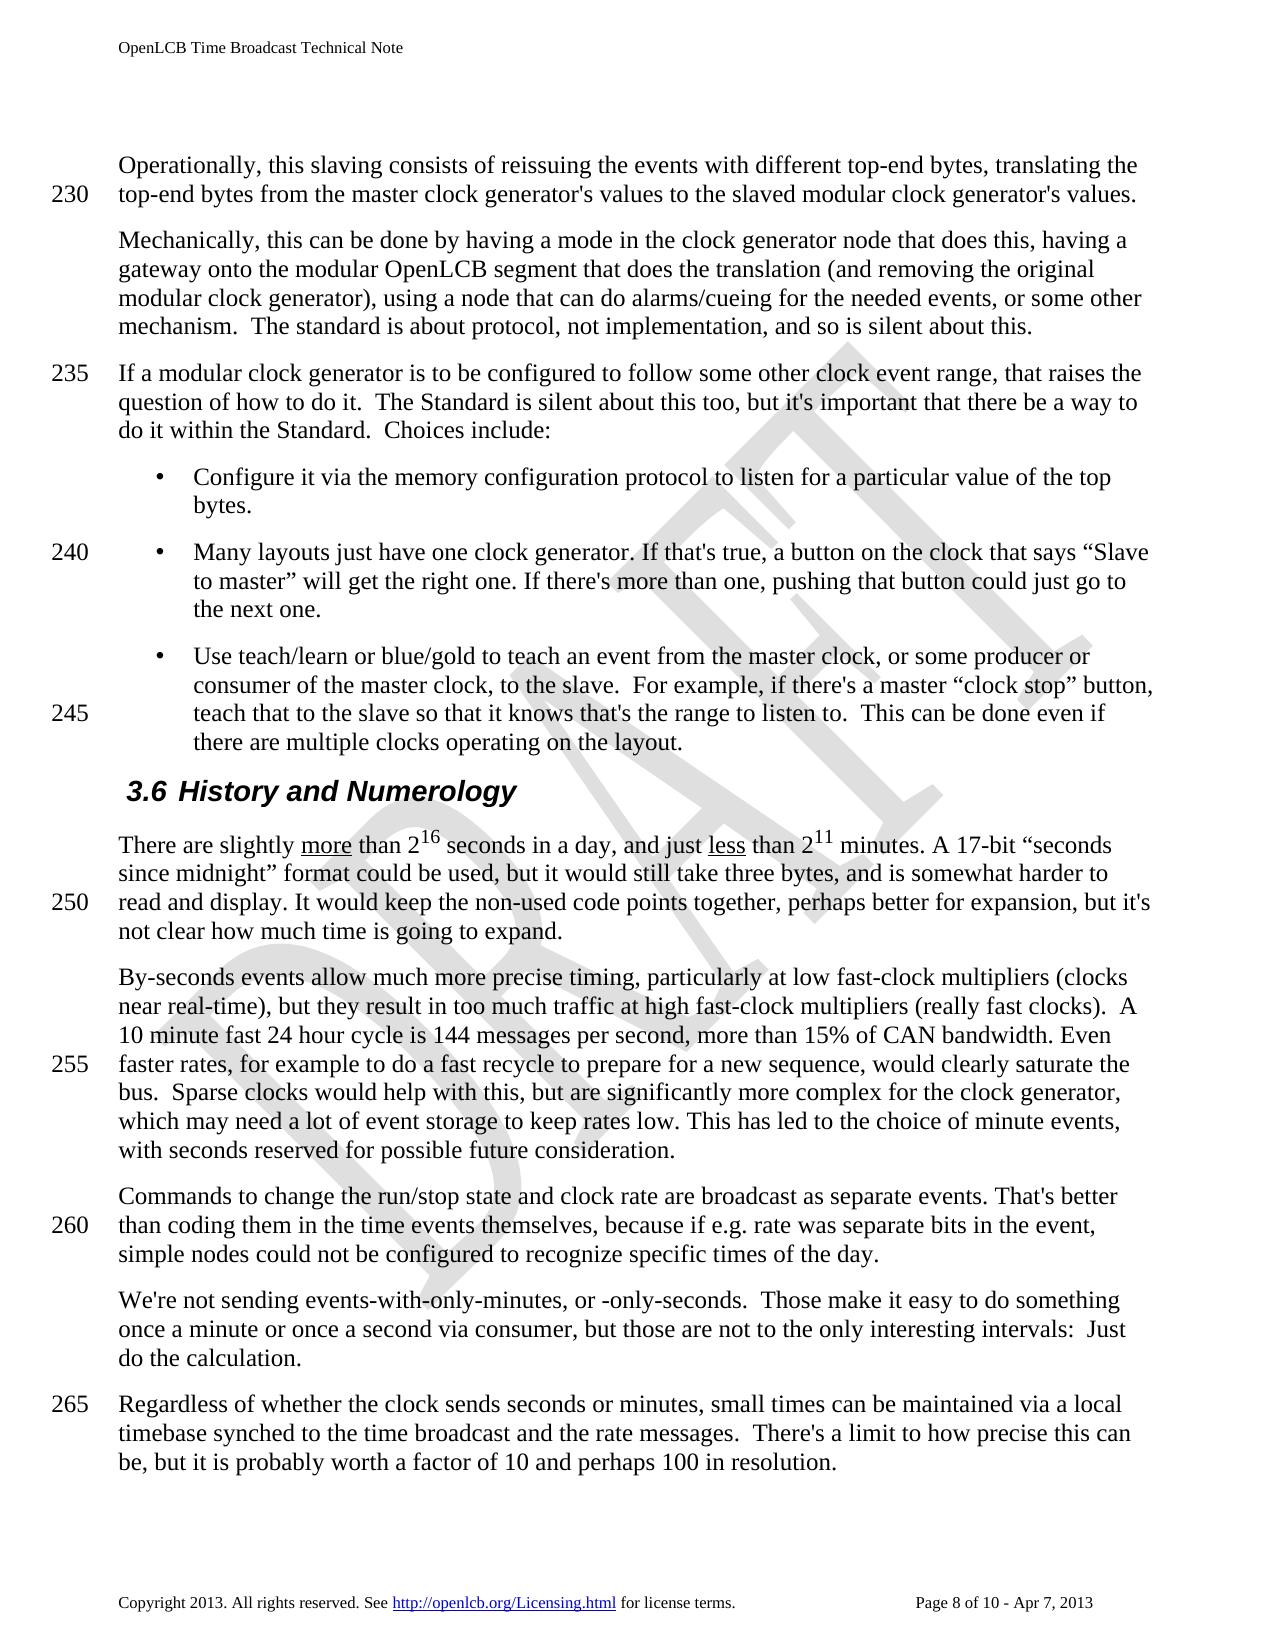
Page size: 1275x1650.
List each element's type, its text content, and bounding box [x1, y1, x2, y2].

subtitle History and Numerology [118, 774, 599, 807]
text By-seconds events allow much more precise timing, particularly at low fast-clock multipliers (clocks near real-time), but they result in too much traffic at high fast-clock multipliers (really fast clocks). A 10 minute fast 24 hour cycle is 144 messages per second, more than 15% of CAN bandwidth. Even faster rates, for example to do a fast recycle to prepare for a new sequence, would clearly saturate the bus. Sparse clocks would help with this, but are significantly more complex for the clock generator, which may need a lot of event storage to keep rates low. This has led to the choice of minute events, with seconds reserved for possible future consideration. [211, 977, 489, 1164]
text Commands to change the run/stop state and clock rate are broadcast as separate events. That's better than coding them in the time events themselves, because if e.g. rate was separate bits in the event, simple nodes could not be configured to recognize specific times of the day. [473, 1181, 1157, 1268]
text By-seconds events allow much more precise timing, particularly at low fast-clock multipliers (clocks near real-time), but they result in too much traffic at high fast-clock multipliers (really fast clocks). A 10 minute fast 24 hour cycle is 144 messages per second, more than 15% of CAN bandwidth. Even faster rates, for example to do a fast recycle to prepare for a new sequence, would clearly saturate the bus. Sparse clocks would help with this, but are significantly more complex for the clock generator, which may need a lot of event storage to keep rates low. This has led to the choice of minute events, with seconds reserved for possible future consideration. [118, 962, 317, 1164]
text If a modular clock generator is to be configured to follow some other clock event range, that raises the question of how to do it. The Standard is silent about this too, but it's important that there be a way to do it within the Standard. Choices include: [118, 358, 830, 444]
text Mechanically, this can be done by having a mode in the clock generator node that does this, having a gateway onto the modular OpenLCB segment that does the translation (and removing the original modular clock generator), using a node that can do alarms/cueing for the needed events, or some other mechanism. The standard is about protocol, not implementation, and so is silent about this. [118, 225, 1157, 340]
text If a modular clock generator is to be configured to follow some other clock event range, that raises the question of how to do it. The Standard is silent about this too, but it's important that there be a way to do it within the Standard. Choices include: [815, 358, 1157, 444]
text Commands to change the run/stop state and clock rate are broadcast as separate events. That's better than coding them in the time events themselves, because if e.g. rate was separate bits in the event, simple nodes could not be configured to recognize specific times of the day. [118, 1181, 421, 1268]
subtitle [597, 774, 698, 807]
list Configure it via the memory configuration protocol to listen for a particular value of the top bytes. [156, 462, 777, 519]
text Operationally, this slaving consists of reissuing the events with different top-end bytes, translating the top-end bytes from the master clock generator's values to the slaved modular clock generator's values. [118, 150, 1157, 207]
list Use teach/learn or blue/gold to teach an event from the master clock, or some producer or consumer of the master clock, to the slave. For example, if there's a master “clock stop” button, teach that to the slave so that it knows that's the range to listen to. This can be done even if there are multiple clocks operating on the layout. [798, 641, 1157, 756]
list Many layouts just have one clock generator. If that's true, a button on the clock that says “Slave to master” will get the right one. If there's more than one, pushing that button could just go to the next one. [941, 537, 1157, 623]
subtitle [877, 774, 1157, 807]
list Configure it via the memory configuration protocol to listen for a particular value of the top bytes. [757, 462, 880, 519]
list Many layouts just have one clock generator. If that's true, a button on the clock that says “Slave to master” will get the right one. If there's more than one, pushing that button could just go to the next one. [156, 537, 683, 623]
list Use teach/learn or blue/gold to teach an event from the master clock, or some producer or consumer of the master clock, to the slave. For example, if there's a master “clock stop” button, teach that to the slave so that it knows that's the range to listen to. This can be done even if there are multiple clocks operating on the layout. [156, 641, 816, 756]
text There are slightly more than 216 seconds in a day, and just less than 211 minutes. A 17-bit “seconds since midnight” format could be used, but it would still take three bytes, and is somewhat harder to read and display. It would keep the non-used code points together, perhaps better for expansion, but it's not clear how much time is going to expand. [366, 828, 515, 945]
text Commands to change the run/stop state and clock rate are broadcast as separate events. That's better than coding them in the time events themselves, because if e.g. rate was separate bits in the event, simple nodes could not be configured to recognize specific times of the day. [377, 1181, 494, 1251]
subtitle [706, 774, 867, 807]
text There are slightly more than 216 seconds in a day, and just less than 211 minutes. A 17-bit “seconds since midnight” format could be used, but it would still take three bytes, and is somewhat harder to read and display. It would keep the non-used code points together, perhaps better for expansion, but it's not clear how much time is going to expand. [670, 825, 1157, 945]
text We're not sending events-with-only-minutes, or -only-seconds. Those make it easy to do something once a minute or once a second via consumer, but those are not to the only interesting intervals: Just do the calculation. [118, 1285, 1157, 1372]
list Many layouts just have one clock generator. If that's true, a button on the clock that says “Slave to master” will get the right one. If there's more than one, pushing that button could just go to the next one. [665, 537, 984, 623]
text By-seconds events allow much more precise timing, particularly at low fast-clock multipliers (clocks near real-time), but they result in too much traffic at high fast-clock multipliers (really fast clocks). A 10 minute fast 24 hour cycle is 144 messages per second, more than 15% of CAN bandwidth. Even faster rates, for example to do a fast recycle to prepare for a new sequence, would clearly saturate the bus. Sparse clocks would help with this, but are significantly more complex for the clock generator, which may need a lot of event storage to keep rates low. This has led to the choice of minute events, with seconds reserved for possible future consideration. [345, 962, 1157, 1164]
text There are slightly more than 216 seconds in a day, and just less than 211 minutes. A 17-bit “seconds since midnight” format could be used, but it would still take three bytes, and is somewhat harder to read and display. It would keep the non-used code points together, perhaps better for expansion, but it's not clear how much time is going to expand. [118, 825, 408, 945]
list Configure it via the memory configuration protocol to listen for a particular value of the top bytes. [866, 462, 1157, 519]
text Regardless of whether the clock sends seconds or minutes, small times can be maintained via a local timebase synched to the time broadcast and the rate messages. There's a limit to how precise this can be, but it is probably worth a factor of 10 and perhaps 100 in resolution. [118, 1389, 1157, 1476]
text There are slightly more than 216 seconds in a day, and just less than 211 minutes. A 17-bit “seconds since midnight” format could be used, but it would still take three bytes, and is somewhat harder to read and display. It would keep the non-used code points together, perhaps better for expansion, but it's not clear how much time is going to expand. [478, 825, 694, 945]
